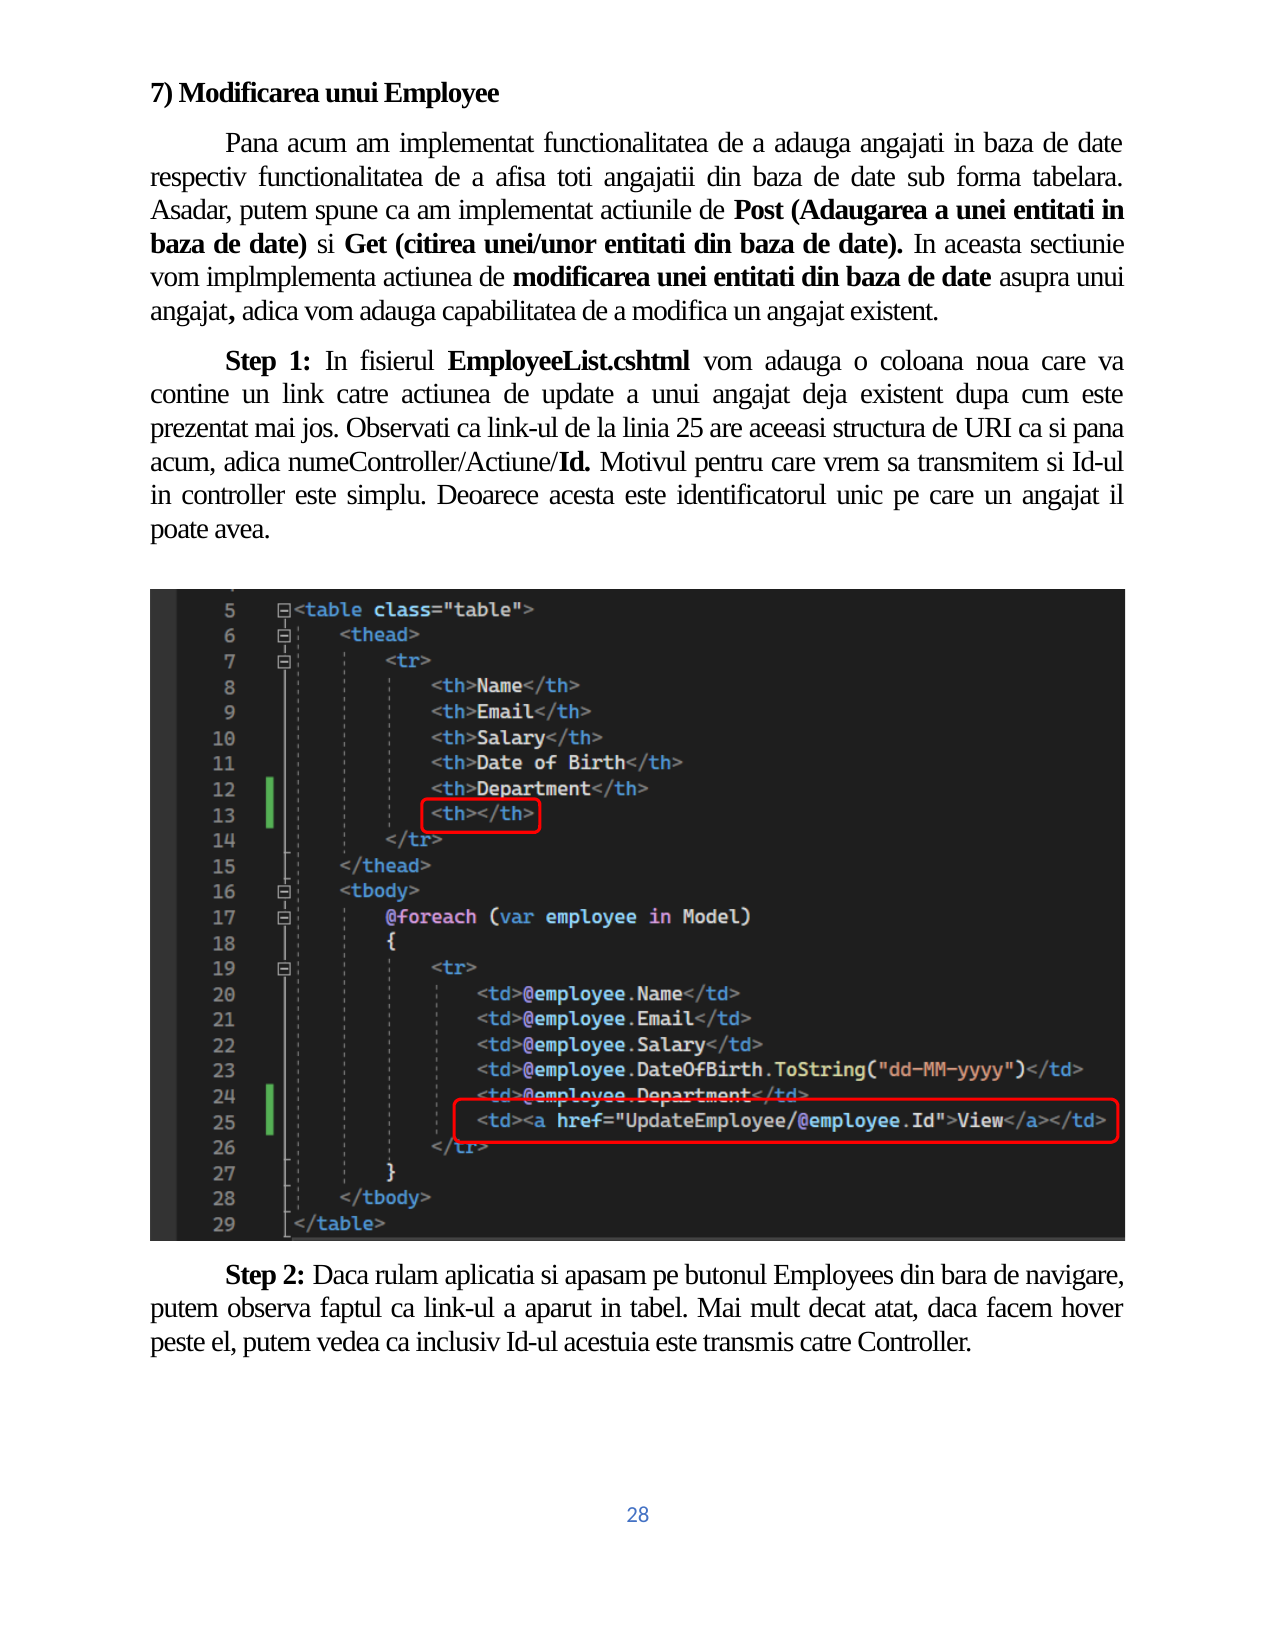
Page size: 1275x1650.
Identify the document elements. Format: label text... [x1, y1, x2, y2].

text Step 2: Daca rulam aplicatia si apasam pe butonul Employees din bara de navigare, putem observa faptul ca link-ul a aparut in tabel. Mai mult decat atat, daca facem hover peste el, putem vedea ca inclusiv Id-ul acestuia este transmis catre Controller. [150, 1257, 1125, 1358]
text Pana acum am implementat functionalitatea de a adauga angajati in baza de date respectiv functionalitatea de a afisa toti angajatii din baza de date sub forma tabelara. Asadar, putem spune ca am implementat actiunile de Post (Adaugarea a unei entitati in baza de date) si Get (citirea unei/unor entitati din baza de date). In aceasta sectiunie vom implmplementa actiunea de modificarea unei entitati din baza de date asupra unui angajat, adica vom adauga capabilitatea de a modifica un angajat existent. [150, 125, 1125, 326]
text Step 1: In fisierul EmployeeList.cshtml vom adauga o coloana noua care va contine un link catre actiunea de update a unui angajat deja existent dupa cum este prezentat mai jos. Observati ca link-ul de la linia 25 are aceeasi structura de URI ca si pana acum, adica numeController/Actiune/Id. Motivul pentru care vrem sa transmitem si Id-ul in controller este simplu. Deoarece acesta este identificatorul unic pe care un angajat il poate avea. [150, 343, 1125, 544]
text 7) Modificarea unui Employee [150, 75, 1125, 108]
